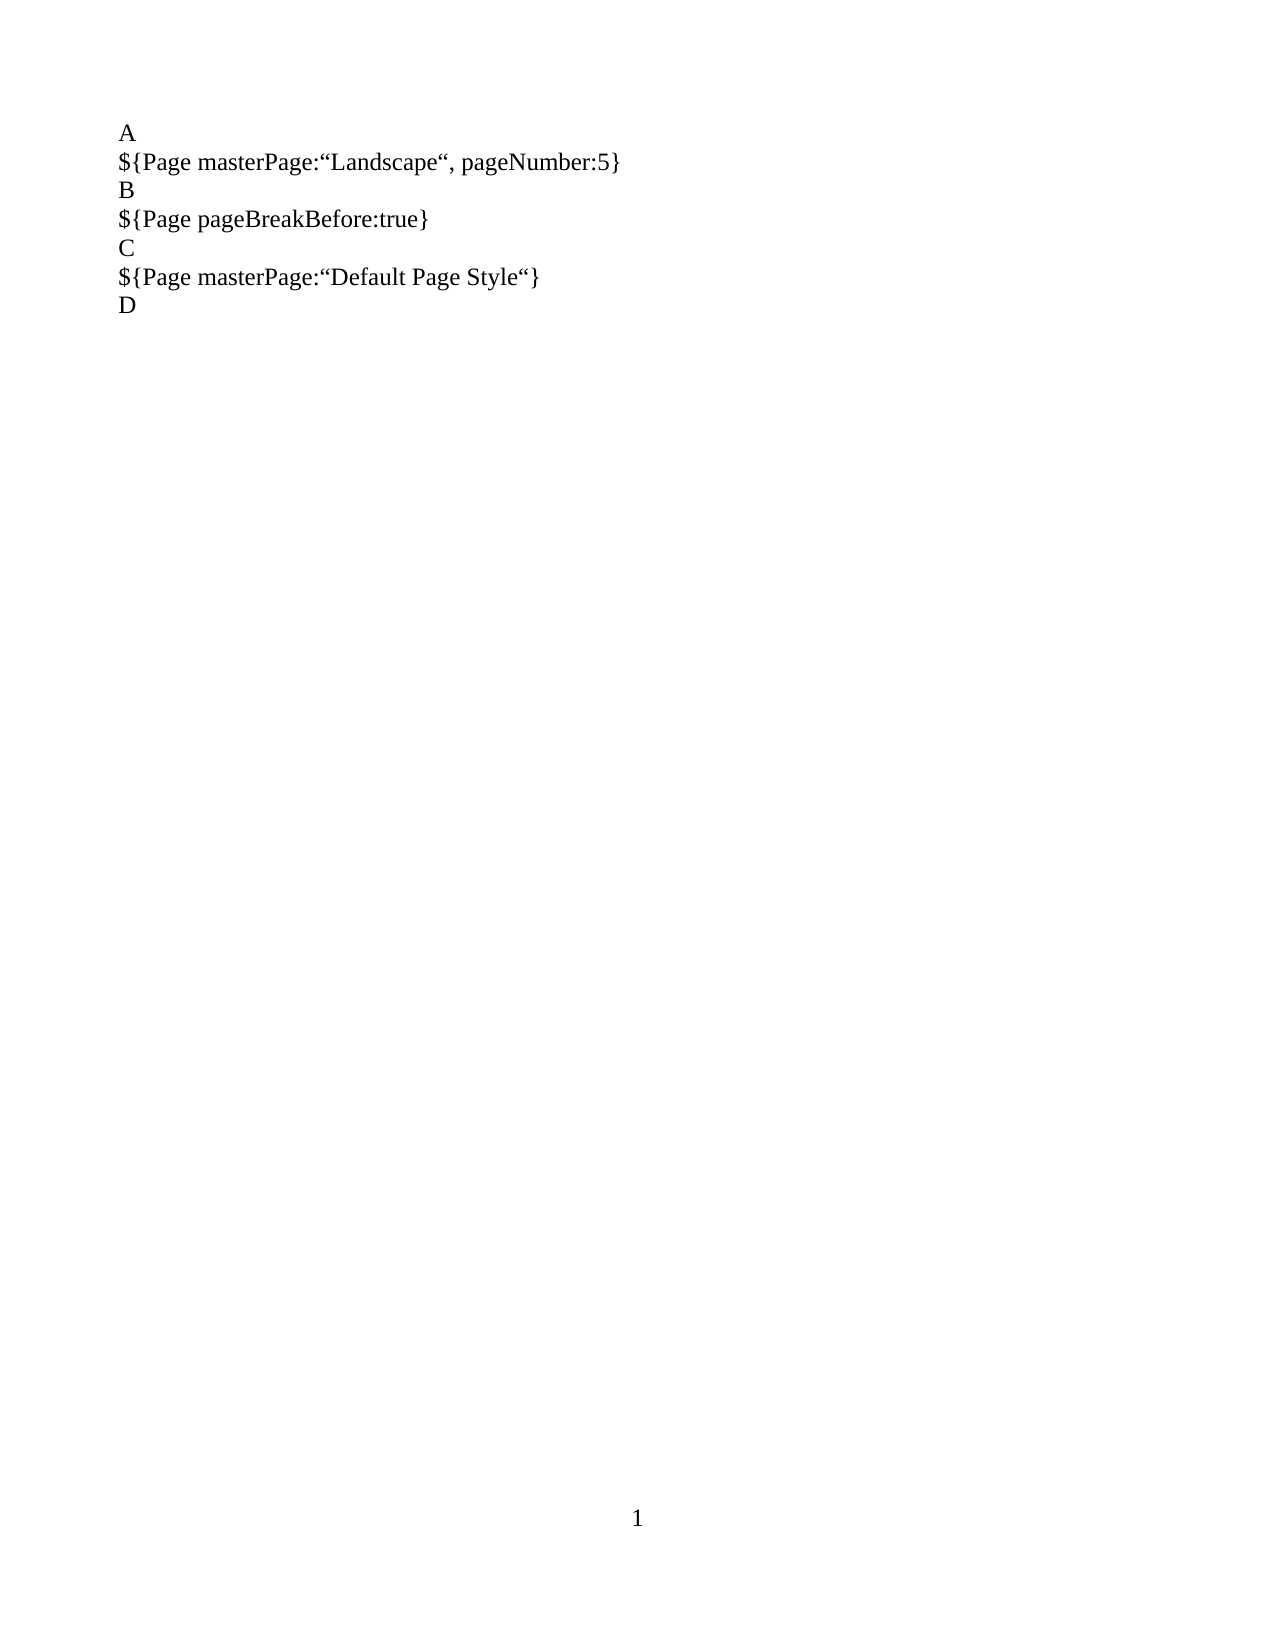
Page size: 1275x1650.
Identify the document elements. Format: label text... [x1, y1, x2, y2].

text B [118, 176, 1157, 204]
text ${Page masterPage:“Landscape“, pageNumber:5} [118, 147, 1157, 176]
text A [118, 118, 1157, 147]
text ${Page pageBreakBefore:true} [118, 204, 1157, 233]
text ${Page masterPage:“Default Page Style“} [118, 262, 1157, 291]
text D [118, 291, 1157, 319]
text C [118, 233, 1157, 262]
